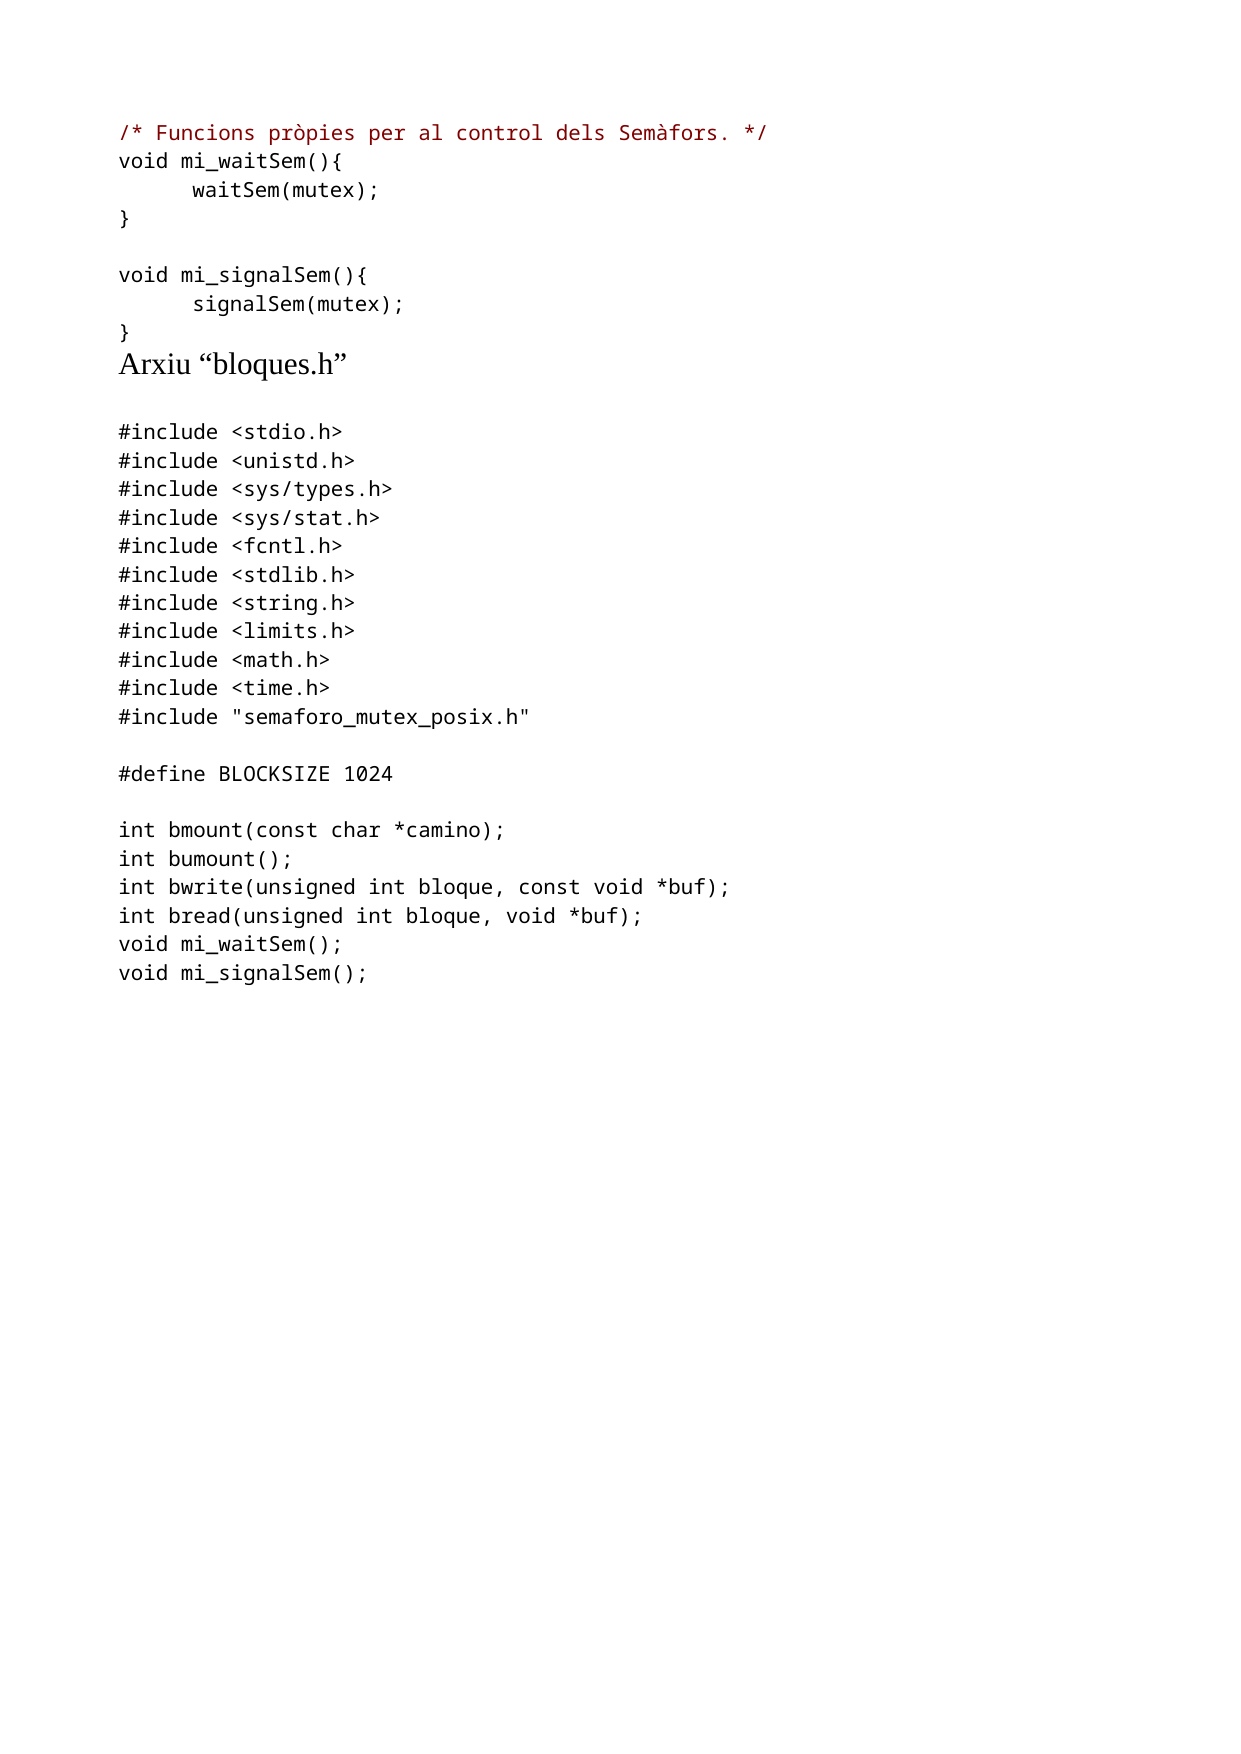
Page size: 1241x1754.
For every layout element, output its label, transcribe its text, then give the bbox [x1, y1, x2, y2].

text #include <limits.h> [118, 617, 1122, 645]
text waitSem(mutex); [118, 175, 1122, 203]
text #include <stdlib.h> [118, 560, 1122, 588]
text int bread(unsigned int bloque, void *buf); [118, 901, 1122, 929]
text #include <math.h> [118, 645, 1122, 673]
text int bwrite(unsigned int bloque, const void *buf); [118, 872, 1122, 901]
text void mi_signalSem(){ [118, 260, 1122, 289]
text } [118, 317, 1122, 346]
text void mi_waitSem(){ [118, 147, 1122, 175]
text int bmount(const char *camino); [118, 816, 1122, 844]
text void mi_signalSem(); [118, 958, 1122, 986]
text /* Funcions pròpies per al control dels Semàfors. */ [118, 118, 1122, 147]
text Arxiu “bloques.h” [118, 346, 1122, 382]
text } [118, 203, 1122, 232]
text #include <unistd.h> [118, 446, 1122, 474]
text void mi_waitSem(); [118, 929, 1122, 958]
text #include "semaforo_mutex_posix.h" [118, 702, 1122, 730]
text #include <fcntl.h> [118, 531, 1122, 560]
text #define BLOCKSIZE 1024 [118, 759, 1122, 787]
text #include <stdio.h> [118, 417, 1122, 446]
text signalSem(mutex); [118, 289, 1122, 317]
text int bumount(); [118, 844, 1122, 872]
text #include <sys/stat.h> [118, 503, 1122, 531]
text #include <time.h> [118, 673, 1122, 702]
text #include <sys/types.h> [118, 474, 1122, 503]
text #include <string.h> [118, 588, 1122, 617]
